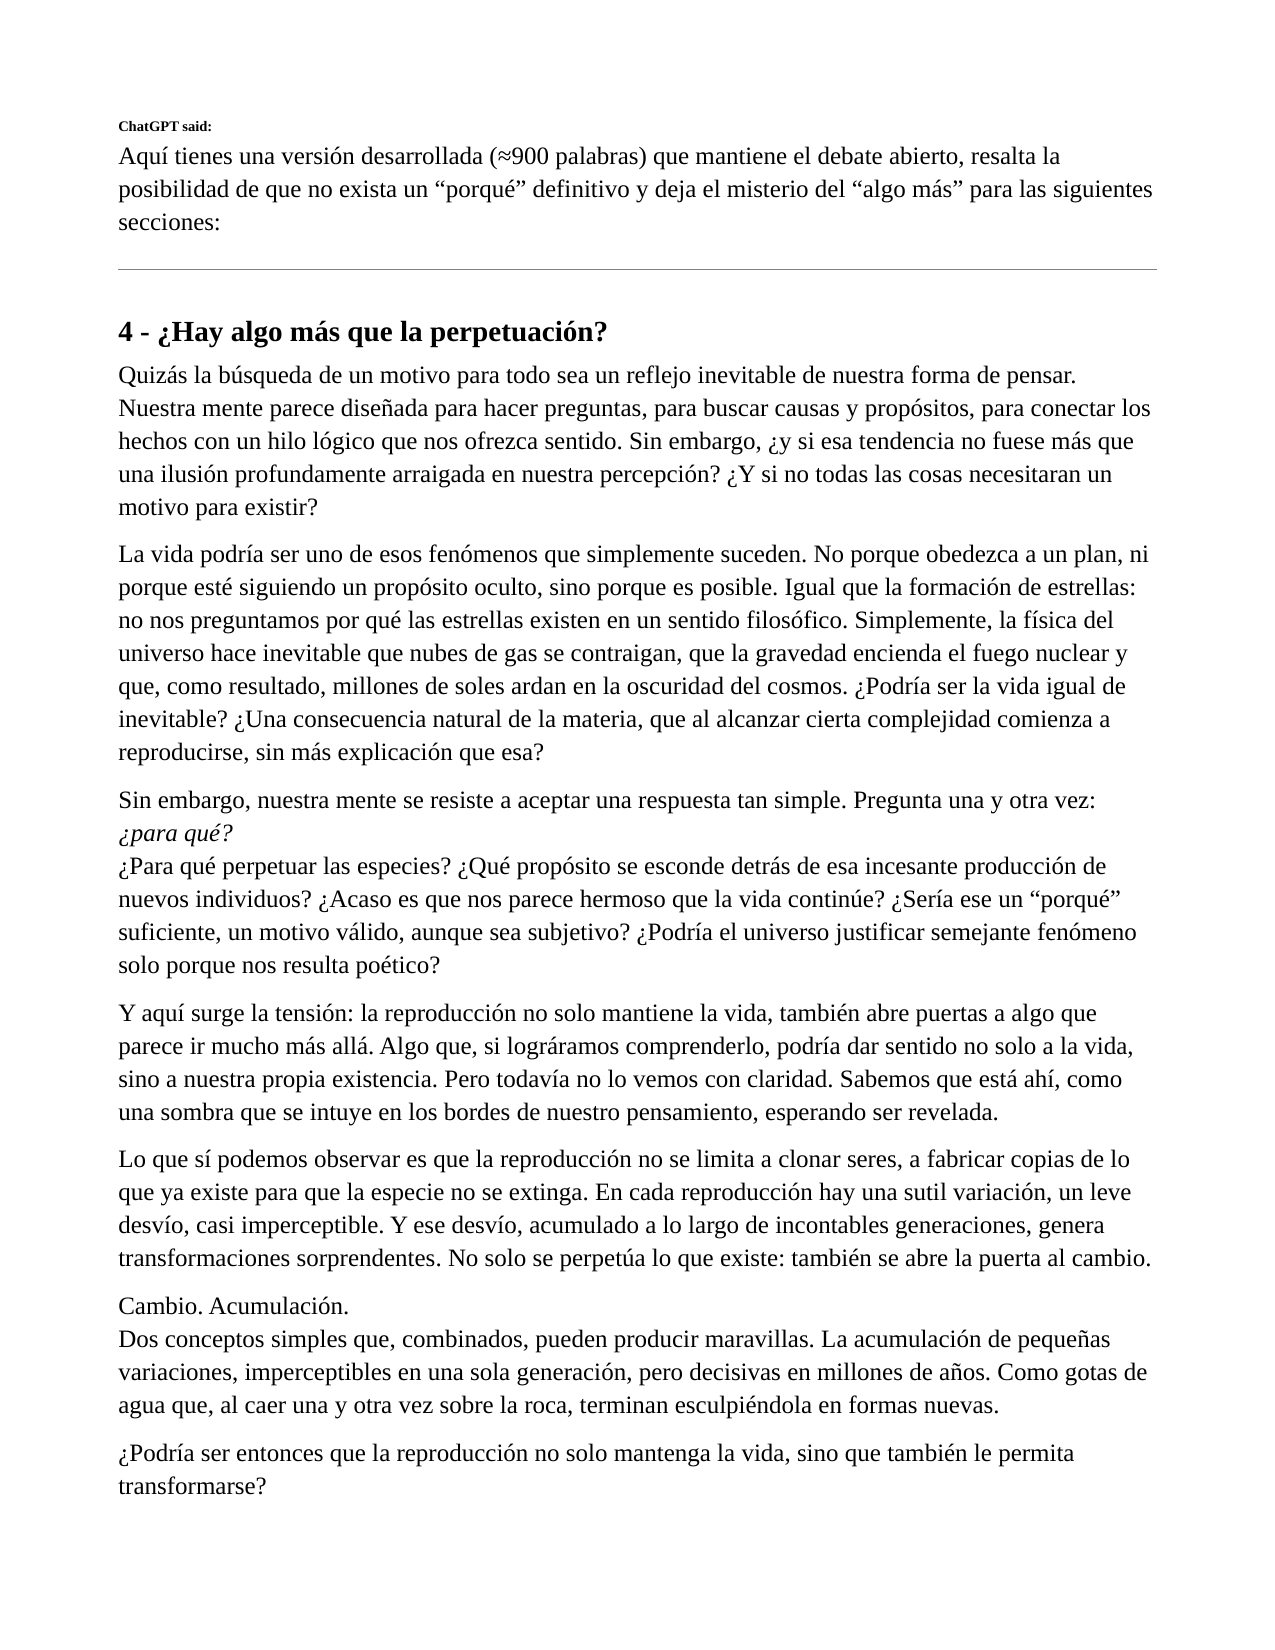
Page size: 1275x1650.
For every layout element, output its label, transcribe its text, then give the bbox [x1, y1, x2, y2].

text Lo que sí podemos observar es que la reproducción no se limita a clonar seres, a fabricar copias de lo que ya existe para que la especie no se extinga. En cada reproducción hay una sutil variación, un leve desvío, casi imperceptible. Y ese desvío, acumulado a lo largo de incontables generaciones, genera transformaciones sorprendentes. No solo se perpetúa lo que existe: también se abre la puerta al cambio. [118, 1144, 1157, 1272]
text ¿Podría ser entonces que la reproducción no solo mantenga la vida, sino que también le permita transformarse? [118, 1438, 1157, 1499]
text Y aquí surge la tensión: la reproducción no solo mantiene la vida, también abre puertas a algo que parece ir mucho más allá. Algo que, si lográramos comprenderlo, podría dar sentido no solo a la vida, sino a nuestra propia existencia. Pero todavía no lo vemos con claridad. Sabemos que está ahí, como una sombra que se intuye en los bordes de nuestro pensamiento, esperando ser revelada. [118, 998, 1157, 1126]
text La vida podría ser uno de esos fenómenos que simplemente suceden. No porque obedezca a un plan, ni porque esté siguiendo un propósito oculto, sino porque es posible. Igual que la formación de estrellas: no nos preguntamos por qué las estrellas existen en un sentido filosófico. Simplemente, la física del universo hace inevitable que nubes de gas se contraigan, que la gravedad encienda el fuego nuclear y que, como resultado, millones de soles ardan en la oscuridad del cosmos. ¿Podría ser la vida igual de inevitable? ¿Una consecuencia natural de la materia, que al alcanzar cierta complejidad comienza a reproducirse, sin más explicación que esa? [118, 539, 1157, 766]
text Cambio. Acumulación. Dos conceptos simples que, combinados, pueden producir maravillas. La acumulación de pequeñas variaciones, imperceptibles en una sola generación, pero decisivas en millones de años. Como gotas de agua que, al caer una y otra vez sobre la roca, terminan esculpiéndola en formas nuevas. [118, 1291, 1157, 1419]
subtitle ChatGPT said: [118, 118, 1157, 135]
text Quizás la búsqueda de un motivo para todo sea un reflejo inevitable de nuestra forma de pensar. Nuestra mente parece diseñada para hacer preguntas, para buscar causas y propósitos, para conectar los hechos con un hilo lógico que nos ofrezca sentido. Sin embargo, ¿y si esa tendencia no fuese más que una ilusión profundamente arraigada en nuestra percepción? ¿Y si no todas las cosas necesitaran un motivo para existir? [118, 360, 1157, 521]
text Aquí tienes una versión desarrollada (≈900 palabras) que mantiene el debate abierto, resalta la posibilidad de que no exista un “porqué” definitivo y deja el misterio del “algo más” para las siguientes secciones: [118, 141, 1157, 236]
subtitle 4 - ¿Hay algo más que la perpetuación? [118, 314, 1157, 347]
text Sin embargo, nuestra mente se resiste a aceptar una respuesta tan simple. Pregunta una y otra vez: ¿para qué? ¿Para qué perpetuar las especies? ¿Qué propósito se esconde detrás de esa incesante producción de nuevos individuos? ¿Acaso es que nos parece hermoso que la vida continúe? ¿Sería ese un “porqué” suficiente, un motivo válido, aunque sea subjetivo? ¿Podría el universo justificar semejante fenómeno solo porque nos resulta poético? [118, 785, 1157, 979]
